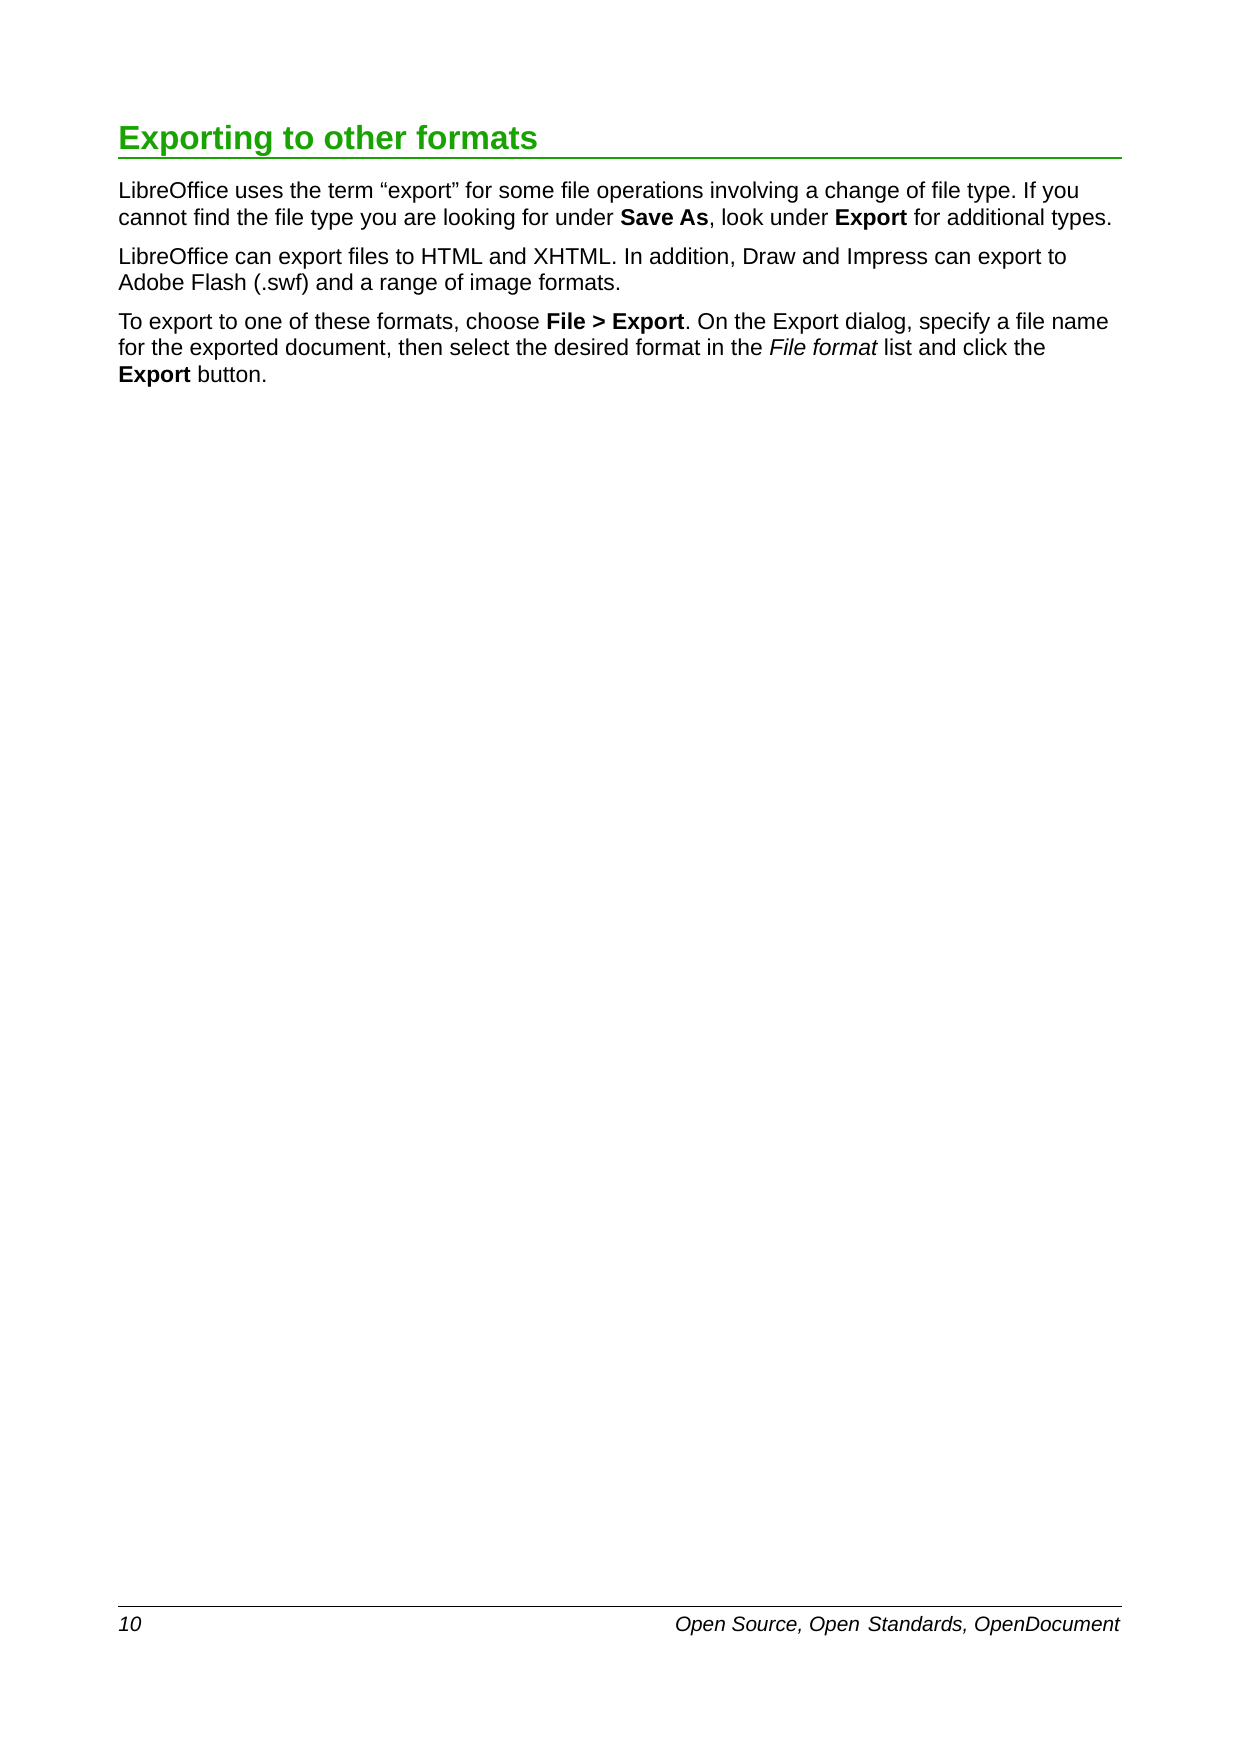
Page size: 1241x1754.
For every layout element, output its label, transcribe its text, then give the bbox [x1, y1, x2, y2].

text To export to one of these formats, choose File > Export. On the Export dialog, specify a file name for the exported document, then select the desired format in the File format list and click the Export button. [118, 308, 1122, 387]
text LibreOffice uses the term “export” for some file operations involving a change of file type. If you cannot find the file type you are looking for under Save As, look under Export for additional types. [118, 177, 1122, 230]
subtitle Exporting to other formats [118, 118, 1122, 157]
text LibreOffice can export files to HTML and XHTML. In addition, Draw and Impress can export to Adobe Flash (.swf) and a range of image formats. [118, 243, 1122, 295]
